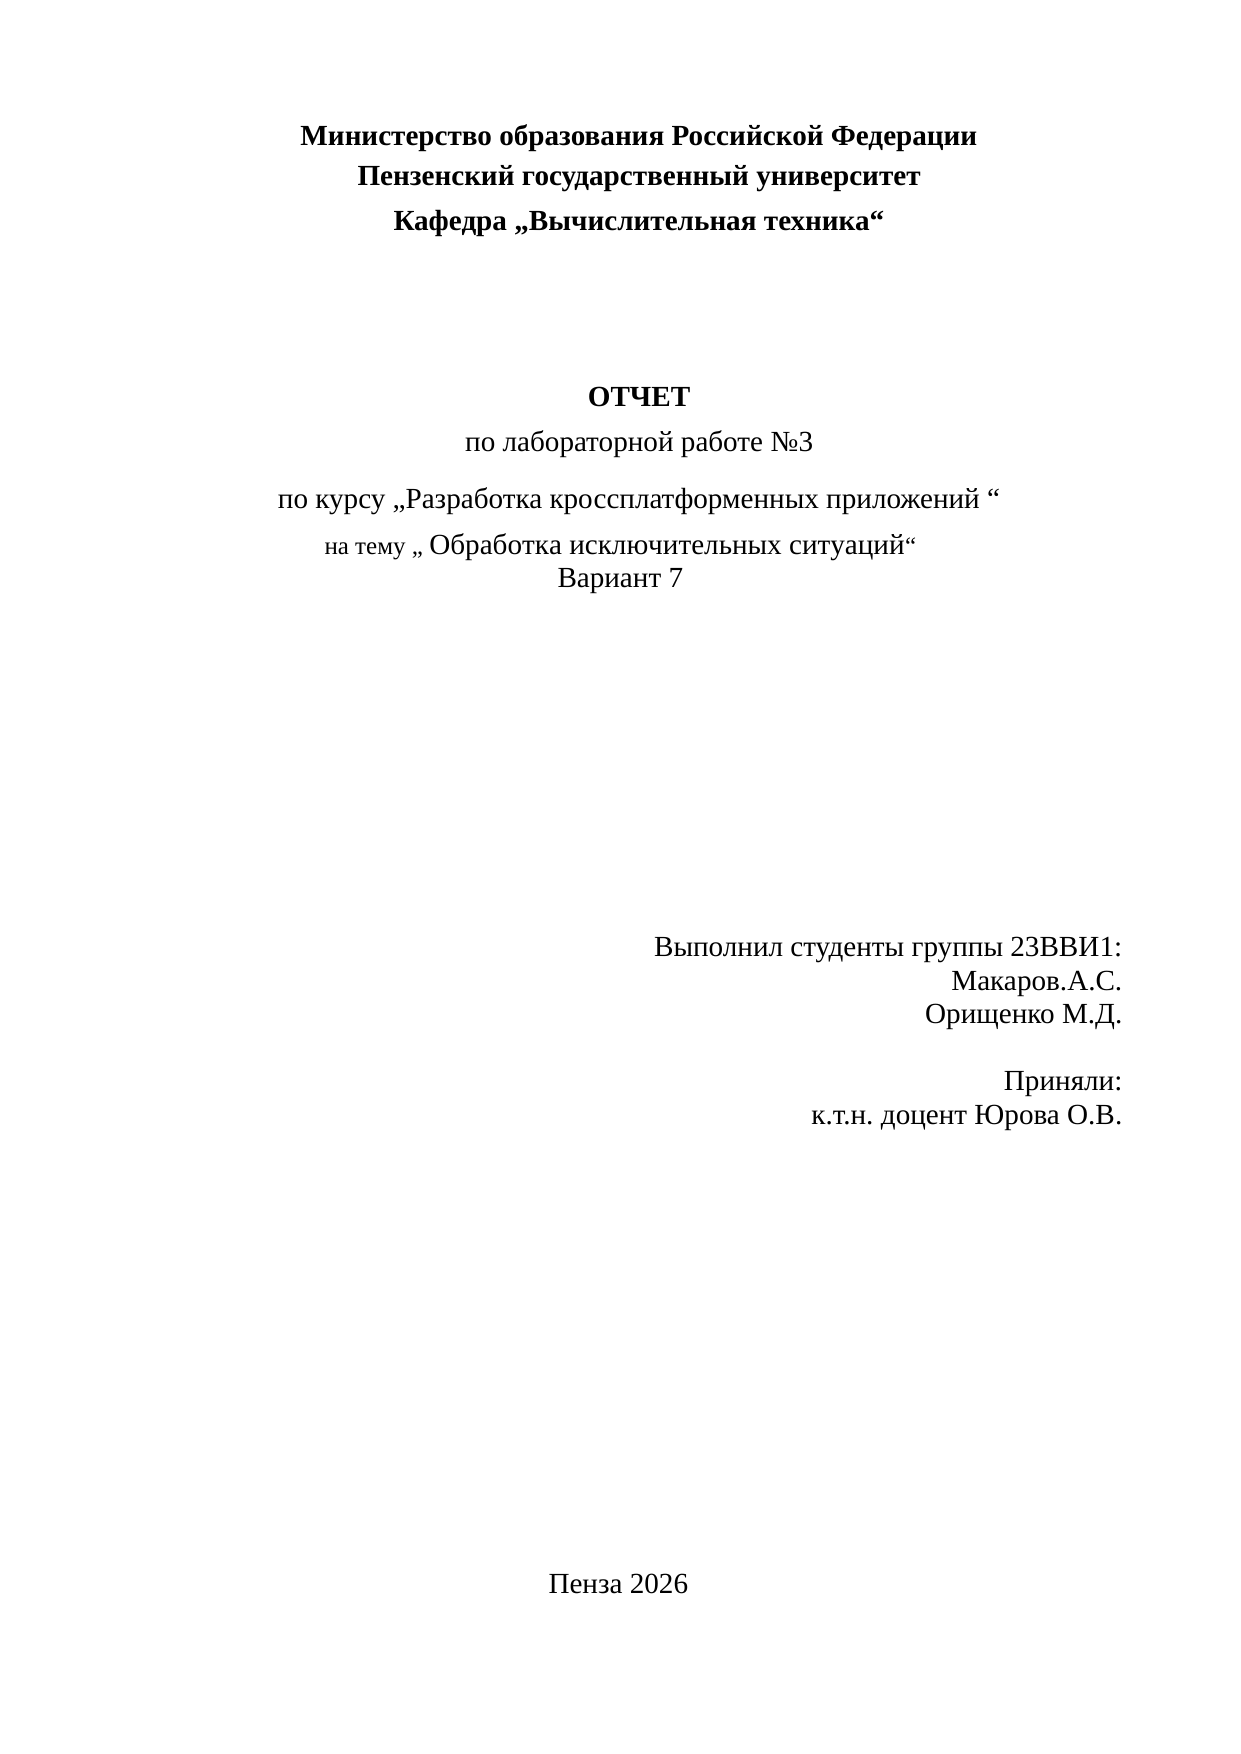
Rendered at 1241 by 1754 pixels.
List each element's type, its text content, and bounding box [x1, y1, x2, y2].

text Вариант 7 [118, 560, 1122, 594]
text Министерство образования Российской Федерации [156, 118, 1122, 152]
text Орищенко М.Д. [156, 996, 1122, 1030]
text Выполнил студенты группы 23ВВИ1: [156, 929, 1122, 963]
text Пензенский государственный университет [156, 158, 1122, 191]
text Приняли: [156, 1063, 1122, 1097]
text ОТЧЕТ [156, 379, 1122, 412]
text по курсу „Разработка кроссплатформенных приложений “ [156, 481, 1122, 515]
text Пенза 2026 [156, 1567, 1081, 1600]
text Макаров.А.С. [156, 963, 1122, 996]
text на тему „ Обработка исключительных ситуаций“ [118, 527, 1122, 560]
text по лабораторной работе №3 [156, 424, 1122, 458]
text к.т.н. доцент Юрова О.В. [156, 1097, 1122, 1131]
text Кафедра „Вычислительная техника“ [156, 203, 1122, 237]
